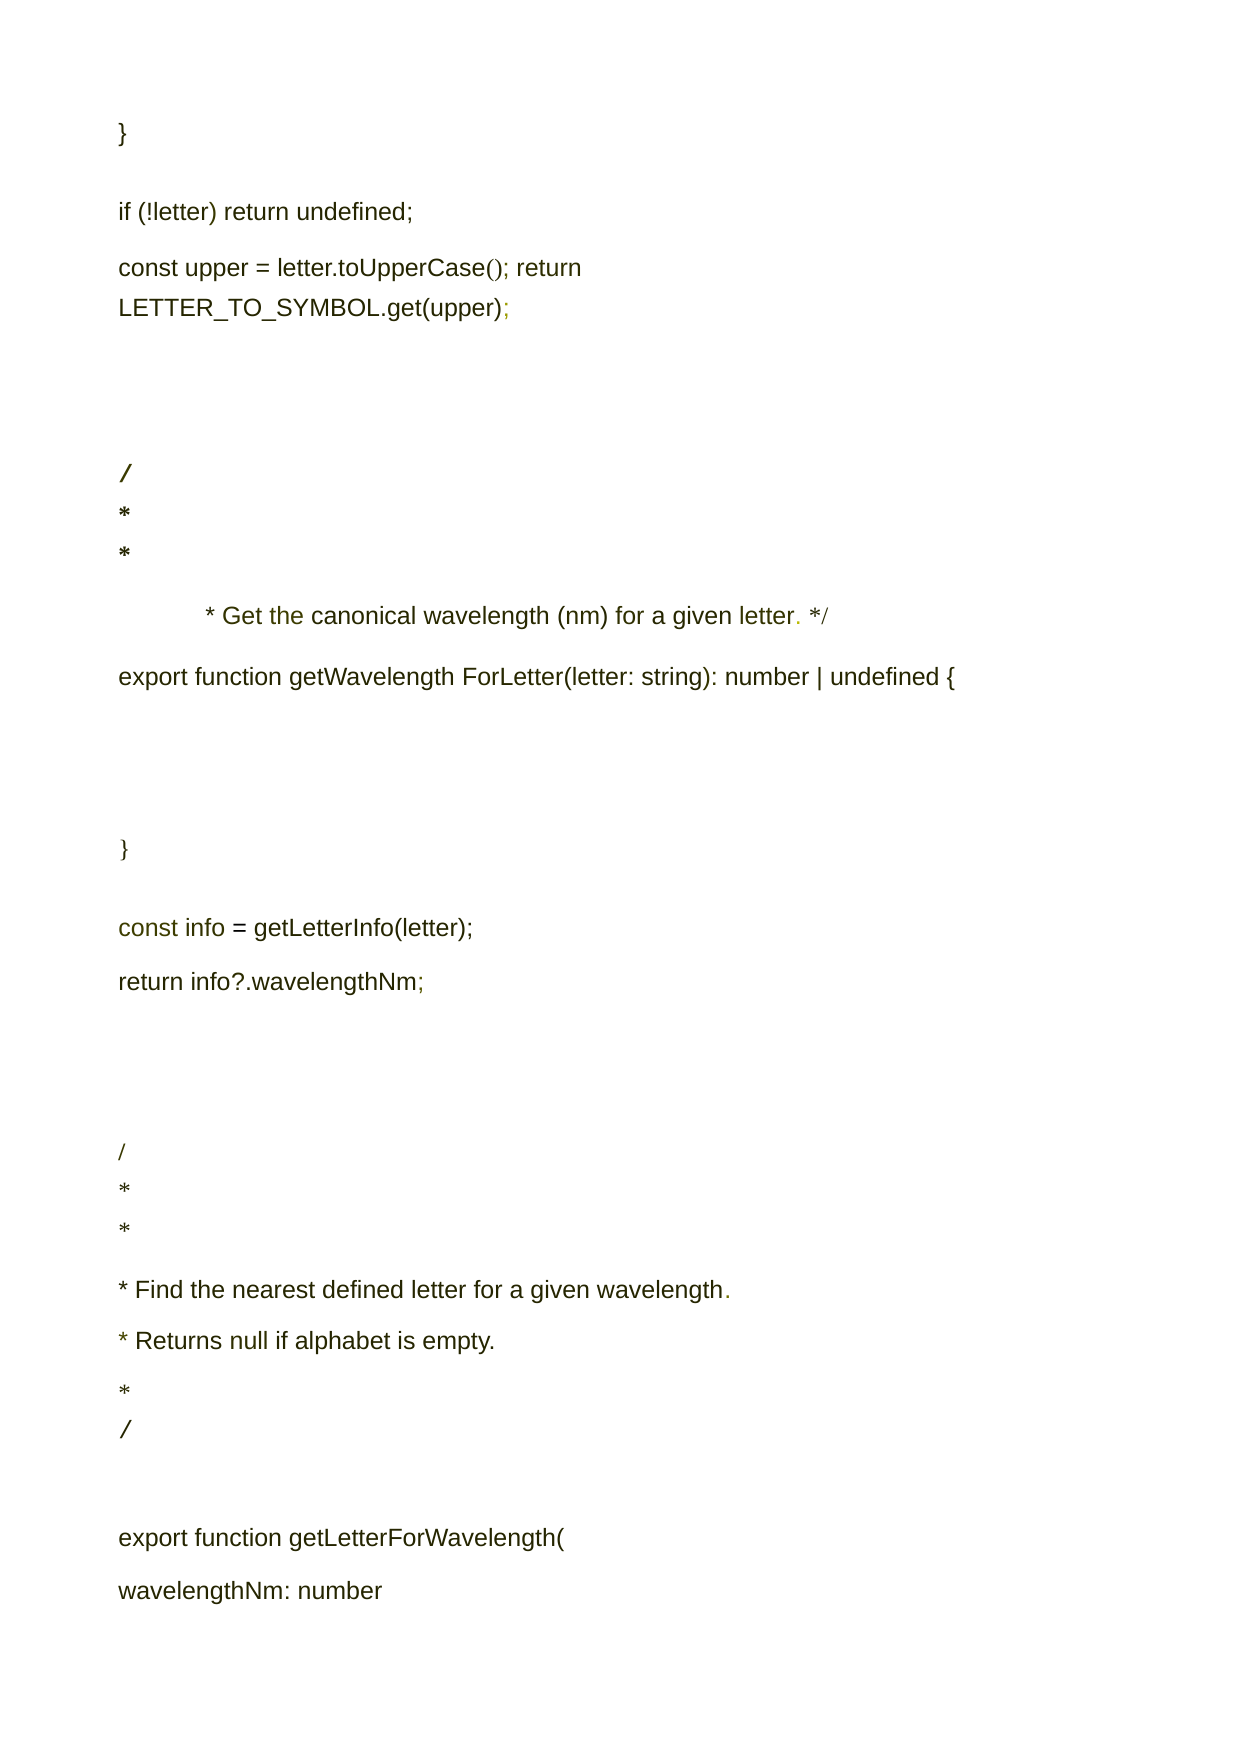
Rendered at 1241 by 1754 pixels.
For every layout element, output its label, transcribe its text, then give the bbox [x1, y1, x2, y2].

text const info = getLetterInfo(letter); [118, 913, 700, 942]
text * Get the canonical wavelength (nm) for a given letter. */ [118, 601, 1074, 630]
text return info?.wavelengthNm; [118, 966, 605, 995]
text export function getLetterForWavelength( [118, 1523, 826, 1552]
text const upper = letter.toUpperCase(); return LETTER_TO_SYMBOL.get(upper); [118, 253, 831, 322]
text /** [118, 461, 133, 569]
text * Returns null if alphabet is empty. [118, 1326, 716, 1355]
text wavelengthNm: number [118, 1576, 539, 1605]
text /** [118, 1137, 131, 1244]
text * Find the nearest defined letter for a given wavelength. [118, 1275, 1103, 1304]
text if (!letter) return undefined; [118, 197, 590, 226]
text export function getWavelength ForLetter(letter: string): number | undefined { [118, 662, 1072, 691]
